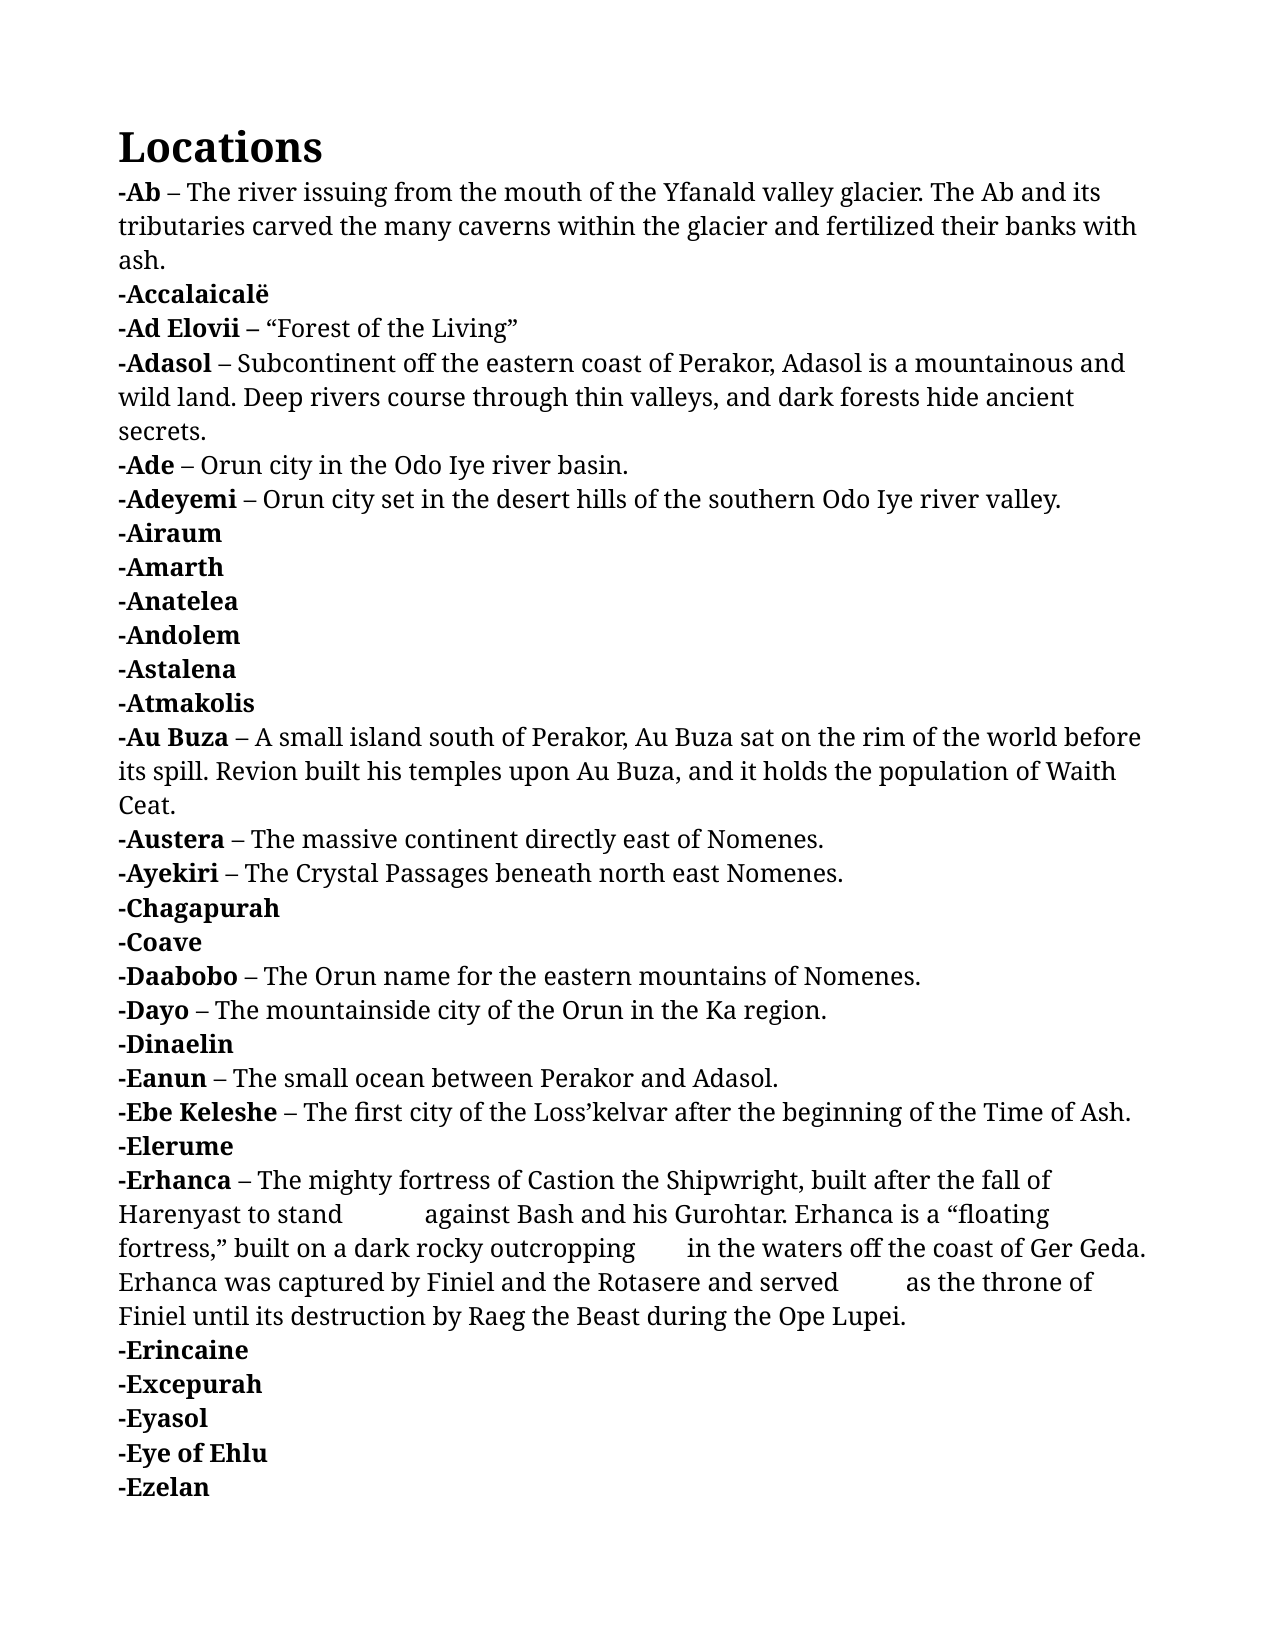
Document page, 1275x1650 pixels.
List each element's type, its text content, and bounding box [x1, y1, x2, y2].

text -Eye of Ehlu [118, 1435, 1157, 1469]
text -Elerume [118, 1129, 1157, 1163]
text -Astalena [118, 652, 1157, 686]
text -Anatelea [118, 584, 1157, 618]
text -Coave [118, 924, 1157, 958]
text -Erhanca – The mighty fortress of Castion the Shipwright, built after the fall of Harenyast to stand against Bash and his Gurohtar. Erhanca is a “floating fortress,” built on a dark rocky outcropping in the waters off the coast of Ger Geda. Erhanca was captured by Finiel and the Rotasere and served as the throne of Finiel until its destruction by Raeg the Beast during the Ope Lupei. [118, 1163, 1157, 1333]
text -Eyasol [118, 1401, 1157, 1435]
text -Erincaine [118, 1333, 1157, 1367]
text -Ab – The river issuing from the mouth of the Yfanald valley glacier. The Ab and its tributaries carved the many caverns within the glacier and fertilized their banks with ash. [118, 175, 1157, 277]
text -Accalaicalë [118, 277, 1157, 311]
text -Dayo – The mountainside city of the Orun in the Ka region. [118, 992, 1157, 1026]
text -Adeyemi – Orun city set in the desert hills of the southern Odo Iye river valley. [118, 481, 1157, 516]
text -Andolem [118, 618, 1157, 652]
text -Airaum [118, 516, 1157, 549]
text -Ayekiri – The Crystal Passages beneath north east Nomenes. [118, 856, 1157, 890]
text -Chagapurah [118, 890, 1157, 924]
text -Eanun – The small ocean between Perakor and Adasol. [118, 1061, 1157, 1094]
text Locations [118, 118, 1157, 175]
text -Atmakolis [118, 686, 1157, 720]
text -Amarth [118, 549, 1157, 584]
text -Daabobo – The Orun name for the eastern mountains of Nomenes. [118, 958, 1157, 992]
text -Adasol – Subcontinent off the eastern coast of Perakor, Adasol is a mountainous and wild land. Deep rivers course through thin valleys, and dark forests hide ancient secrets. [118, 345, 1157, 447]
text -Dinaelin [118, 1026, 1157, 1061]
text -Austera – The massive continent directly east of Nomenes. [118, 822, 1157, 856]
text -Excepurah [118, 1367, 1157, 1401]
text -Ade – Orun city in the Odo Iye river basin. [118, 447, 1157, 481]
text -Ezelan [118, 1469, 1157, 1503]
text -Ebe Keleshe – The first city of the Loss’kelvar after the beginning of the Time of Ash. [118, 1094, 1157, 1129]
text -Au Buza – A small island south of Perakor, Au Buza sat on the rim of the world before its spill. Revion built his temples upon Au Buza, and it holds the population of Waith Ceat. [118, 720, 1157, 822]
text -Ad Elovii – “Forest of the Living” [118, 311, 1157, 345]
